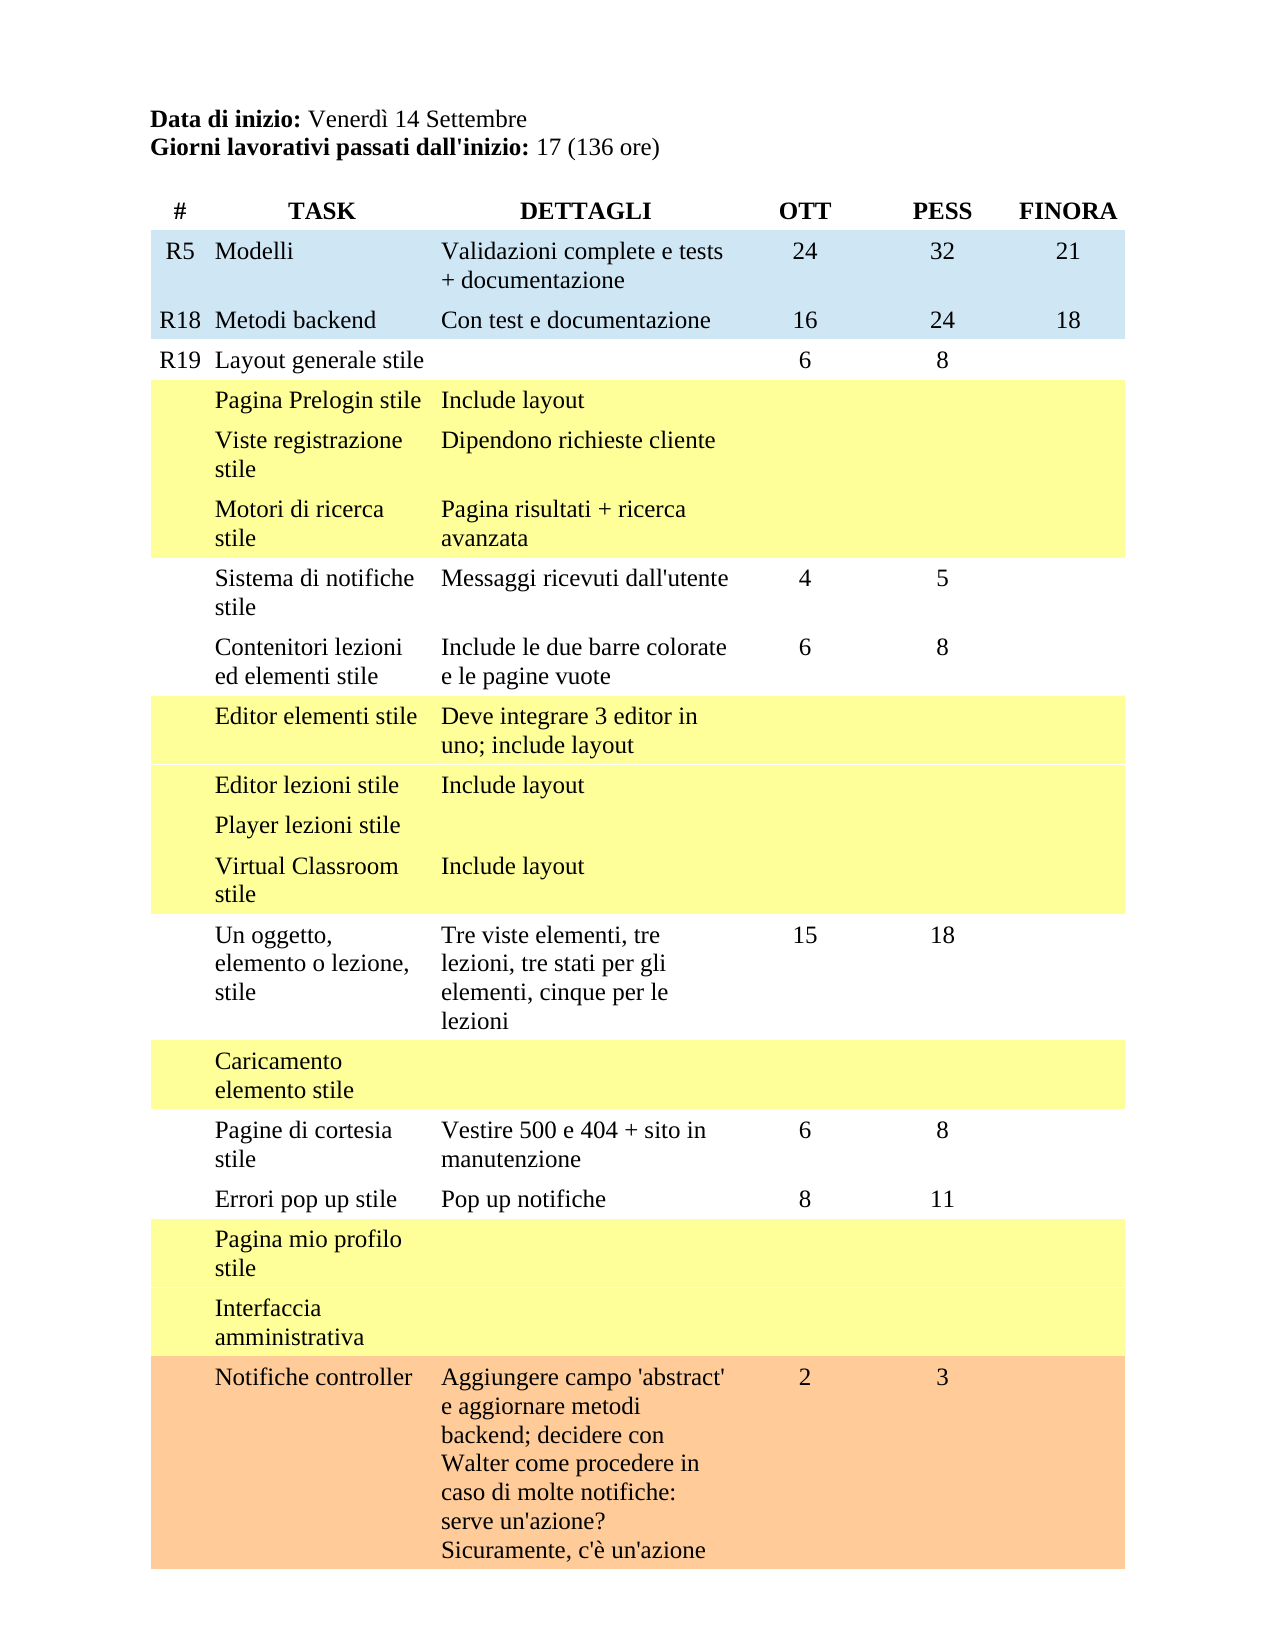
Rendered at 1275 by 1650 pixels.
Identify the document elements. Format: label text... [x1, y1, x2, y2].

table_cell Motori di ricerca stile [209, 489, 435, 558]
table_header # [151, 190, 209, 230]
table_cell 8 [874, 339, 1011, 379]
table_cell Include layout [435, 845, 736, 914]
table_cell [151, 1109, 209, 1178]
table_cell [1011, 558, 1125, 627]
table_cell 8 [874, 1109, 1011, 1178]
table_cell Un oggetto, elemento o lezione, stile [209, 914, 435, 1040]
table_cell [874, 1040, 1011, 1109]
table_cell Messaggi ricevuti dall'utente [435, 558, 736, 627]
table_cell Player lezioni stile [209, 805, 435, 845]
table_cell [736, 1219, 874, 1287]
table_cell Caricamento elemento stile [209, 1040, 435, 1109]
table_cell Sistema di notifiche stile [209, 558, 435, 627]
table_cell 5 [874, 558, 1011, 627]
table_cell [736, 420, 874, 489]
table_cell [151, 558, 209, 627]
table_cell 16 [736, 299, 874, 339]
table_cell 2 [736, 1356, 874, 1569]
table_cell R18 [151, 299, 209, 339]
table_cell [435, 1219, 736, 1287]
table_cell [874, 380, 1011, 420]
table_cell [151, 380, 209, 420]
table_cell Metodi backend [209, 299, 435, 339]
table_cell Layout generale stile [209, 339, 435, 379]
table_cell [736, 1040, 874, 1109]
table_cell [1011, 1356, 1125, 1569]
table_cell Notifiche controller [209, 1356, 435, 1569]
table_cell Vestire 500 e 404 + sito in manutenzione [435, 1109, 736, 1178]
table_cell [1011, 380, 1125, 420]
table_cell Deve integrare 3 editor in uno; include layout [435, 696, 736, 764]
table_cell [151, 1356, 209, 1569]
table_cell [1011, 489, 1125, 558]
table_cell Pagina Prelogin stile [209, 380, 435, 420]
table_cell [874, 805, 1011, 845]
table_cell 3 [874, 1356, 1011, 1569]
table_cell [1011, 1219, 1125, 1287]
text Giorni lavorativi passati dall'inizio: 17 (136 ore) [150, 132, 1125, 161]
table_cell [874, 489, 1011, 558]
table_cell [736, 765, 874, 805]
table_cell 6 [736, 339, 874, 379]
table_cell [151, 765, 209, 805]
table_cell Contenitori lezioni ed elementi stile [209, 627, 435, 696]
table_cell Include le due barre colorate e le pagine vuote [435, 627, 736, 696]
table_cell [736, 845, 874, 914]
table_header DETTAGLI [435, 190, 736, 230]
table_cell R19 [151, 339, 209, 379]
table_cell [1011, 765, 1125, 805]
table_cell [1011, 627, 1125, 696]
table_cell [874, 845, 1011, 914]
table_cell Con test e documentazione [435, 299, 736, 339]
table_cell Pagina mio profilo stile [209, 1219, 435, 1287]
table_cell R5 [151, 230, 209, 299]
table_cell Validazioni complete e tests + documentazione [435, 230, 736, 299]
table_cell Dipendono richieste cliente [435, 420, 736, 489]
table_cell 24 [874, 299, 1011, 339]
table_cell [151, 489, 209, 558]
table_header TASK [209, 190, 435, 230]
table_cell Pop up notifiche [435, 1178, 736, 1218]
table_cell 6 [736, 1109, 874, 1178]
table_cell [1011, 805, 1125, 845]
table_header OTT [736, 190, 874, 230]
table_cell [874, 1219, 1011, 1287]
table_cell [151, 1219, 209, 1287]
table_cell 8 [736, 1178, 874, 1218]
table_cell Modelli [209, 230, 435, 299]
table_cell [874, 696, 1011, 764]
table_cell Pagina risultati + ricerca avanzata [435, 489, 736, 558]
table_cell [874, 420, 1011, 489]
table_cell [1011, 339, 1125, 379]
table_cell [736, 380, 874, 420]
table_cell 15 [736, 914, 874, 1040]
table_cell [1011, 1178, 1125, 1218]
table_cell [151, 845, 209, 914]
table_cell Interfaccia amministrativa [209, 1288, 435, 1356]
table_cell 11 [874, 1178, 1011, 1218]
table_cell [435, 1288, 736, 1356]
table_cell Aggiungere campo 'abstract' e aggiornare metodi backend; decidere con Walter come procedere in caso di molte notifiche: serve un'azione? Sicuramente, c'è un'azione [435, 1356, 736, 1569]
table_cell [874, 1288, 1011, 1356]
table_cell [435, 1040, 736, 1109]
table_cell Virtual Classroom stile [209, 845, 435, 914]
table_cell [736, 1288, 874, 1356]
table_cell [1011, 845, 1125, 914]
table_cell [1011, 696, 1125, 764]
table_cell [151, 696, 209, 764]
table_cell Tre viste elementi, tre lezioni, tre stati per gli elementi, cinque per le lezioni [435, 914, 736, 1040]
table_cell [151, 1288, 209, 1356]
table_cell Editor elementi stile [209, 696, 435, 764]
table_cell [151, 1178, 209, 1218]
table_cell [435, 339, 736, 379]
table_cell Errori pop up stile [209, 1178, 435, 1218]
table_cell [151, 627, 209, 696]
table_cell [736, 489, 874, 558]
table_cell [1011, 1109, 1125, 1178]
table_cell 24 [736, 230, 874, 299]
table_cell [736, 805, 874, 845]
table_cell 8 [874, 627, 1011, 696]
table_cell [874, 765, 1011, 805]
table_cell [1011, 914, 1125, 1040]
table_cell [151, 420, 209, 489]
table_cell 6 [736, 627, 874, 696]
text Data di inizio: Venerdì 14 Settembre [150, 104, 1125, 132]
table_cell [151, 1040, 209, 1109]
table_cell [1011, 1288, 1125, 1356]
table_cell Editor lezioni stile [209, 765, 435, 805]
table_header PESS [874, 190, 1011, 230]
table_cell Pagine di cortesia stile [209, 1109, 435, 1178]
table_cell Viste registrazione stile [209, 420, 435, 489]
table_cell 21 [1011, 230, 1125, 299]
table_cell 18 [874, 914, 1011, 1040]
table_header FINORA [1011, 190, 1125, 230]
table_cell [435, 805, 736, 845]
table_cell [151, 914, 209, 1040]
table_cell 18 [1011, 299, 1125, 339]
table_cell Include layout [435, 765, 736, 805]
table_cell [151, 805, 209, 845]
table_cell 32 [874, 230, 1011, 299]
table_cell [1011, 1040, 1125, 1109]
table_cell 4 [736, 558, 874, 627]
table_cell [1011, 420, 1125, 489]
table_cell [736, 696, 874, 764]
table_cell Include layout [435, 380, 736, 420]
